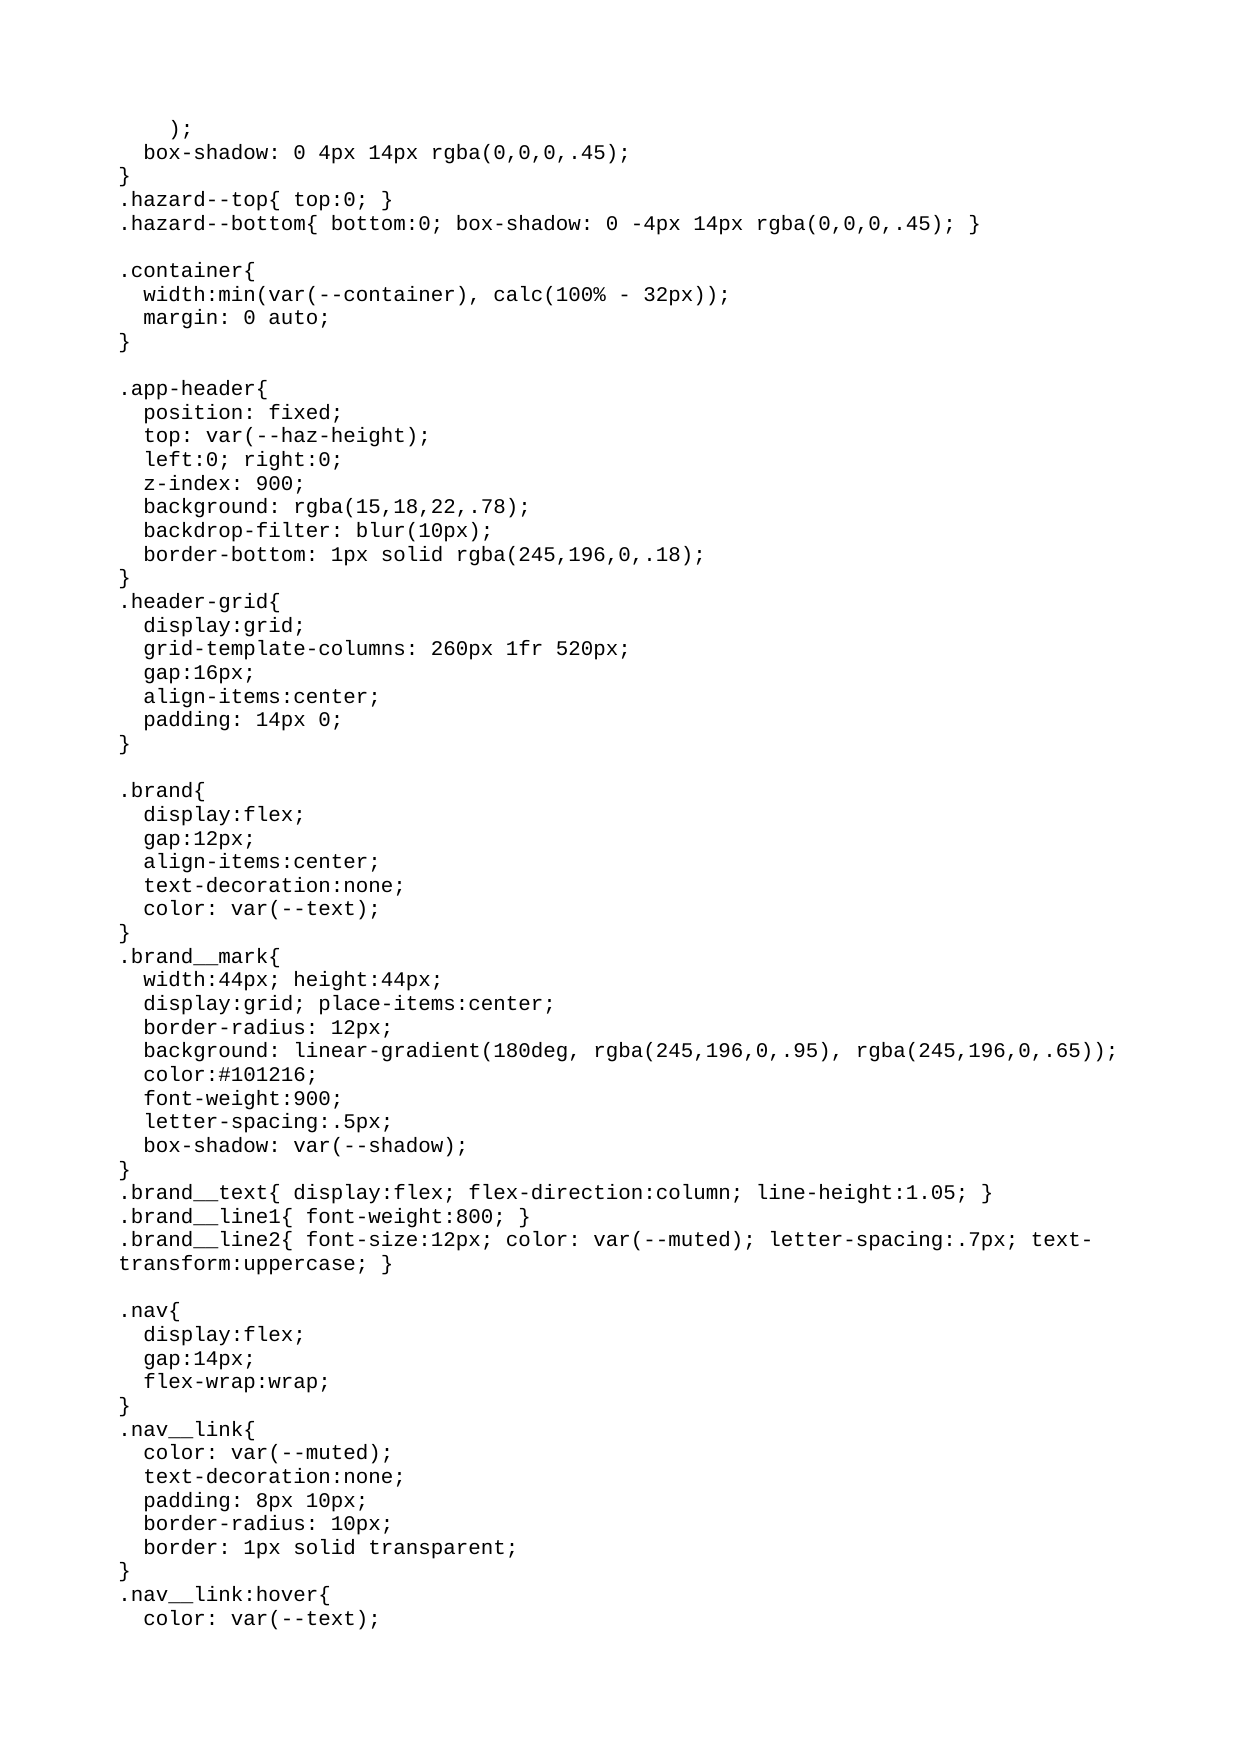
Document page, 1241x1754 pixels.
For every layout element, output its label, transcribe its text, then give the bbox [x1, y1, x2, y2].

text .hazard--bottom{ bottom:0; box-shadow: 0 -4px 14px rgba(0,0,0,.45); } [118, 213, 1122, 236]
text display:flex; [118, 804, 1122, 827]
text top: var(--haz-height); [118, 426, 1122, 449]
text position: fixed; [118, 402, 1122, 426]
text background: linear-gradient(180deg, rgba(245,196,0,.95), rgba(245,196,0,.65)); [118, 1040, 1122, 1064]
text .brand__line1{ font-weight:800; } [118, 1206, 1122, 1229]
text border-radius: 12px; [118, 1017, 1122, 1040]
text margin: 0 auto; [118, 307, 1122, 331]
text left:0; right:0; [118, 449, 1122, 473]
text .brand__mark{ [118, 946, 1122, 969]
text display:grid; [118, 615, 1122, 638]
text display:flex; [118, 1324, 1122, 1348]
text } [118, 1158, 1122, 1182]
text } [118, 1395, 1122, 1419]
text } [118, 165, 1122, 189]
text text-decoration:none; [118, 875, 1122, 898]
text .container{ [118, 260, 1122, 284]
text .nav__link{ [118, 1419, 1122, 1442]
text color: var(--text); [118, 898, 1122, 922]
text color: var(--muted); [118, 1442, 1122, 1466]
text border-radius: 10px; [118, 1513, 1122, 1537]
text } [118, 331, 1122, 354]
text .header-grid{ [118, 591, 1122, 615]
text padding: 14px 0; [118, 709, 1122, 733]
text gap:12px; [118, 827, 1122, 851]
text padding: 8px 10px; [118, 1489, 1122, 1513]
text width:min(var(--container), calc(100% - 32px)); [118, 284, 1122, 307]
text border: 1px solid transparent; [118, 1537, 1122, 1561]
text gap:14px; [118, 1348, 1122, 1371]
text letter-spacing:.5px; [118, 1111, 1122, 1135]
text align-items:center; [118, 851, 1122, 875]
text .brand{ [118, 780, 1122, 804]
text z-index: 900; [118, 473, 1122, 496]
text backdrop-filter: blur(10px); [118, 520, 1122, 544]
text color:#101216; [118, 1064, 1122, 1088]
text gap:16px; [118, 662, 1122, 686]
text border-bottom: 1px solid rgba(245,196,0,.18); [118, 544, 1122, 567]
text .brand__line2{ font-size:12px; color: var(--muted); letter-spacing:.7px; text-transform:uppercase; } [118, 1229, 1122, 1277]
text } [118, 567, 1122, 591]
text display:grid; place-items:center; [118, 993, 1122, 1017]
text .brand__text{ display:flex; flex-direction:column; line-height:1.05; } [118, 1182, 1122, 1206]
text } [118, 922, 1122, 946]
text .app-header{ [118, 378, 1122, 402]
text ); [118, 118, 1122, 142]
text color: var(--text); [118, 1608, 1122, 1631]
text .hazard--top{ top:0; } [118, 189, 1122, 213]
text .nav{ [118, 1300, 1122, 1324]
text grid-template-columns: 260px 1fr 520px; [118, 638, 1122, 662]
text text-decoration:none; [118, 1466, 1122, 1489]
text } [118, 1561, 1122, 1584]
text flex-wrap:wrap; [118, 1371, 1122, 1395]
text .nav__link:hover{ [118, 1584, 1122, 1608]
text box-shadow: 0 4px 14px rgba(0,0,0,.45); [118, 142, 1122, 165]
text background: rgba(15,18,22,.78); [118, 496, 1122, 520]
text box-shadow: var(--shadow); [118, 1135, 1122, 1158]
text font-weight:900; [118, 1088, 1122, 1111]
text width:44px; height:44px; [118, 969, 1122, 993]
text align-items:center; [118, 686, 1122, 709]
text } [118, 733, 1122, 757]
